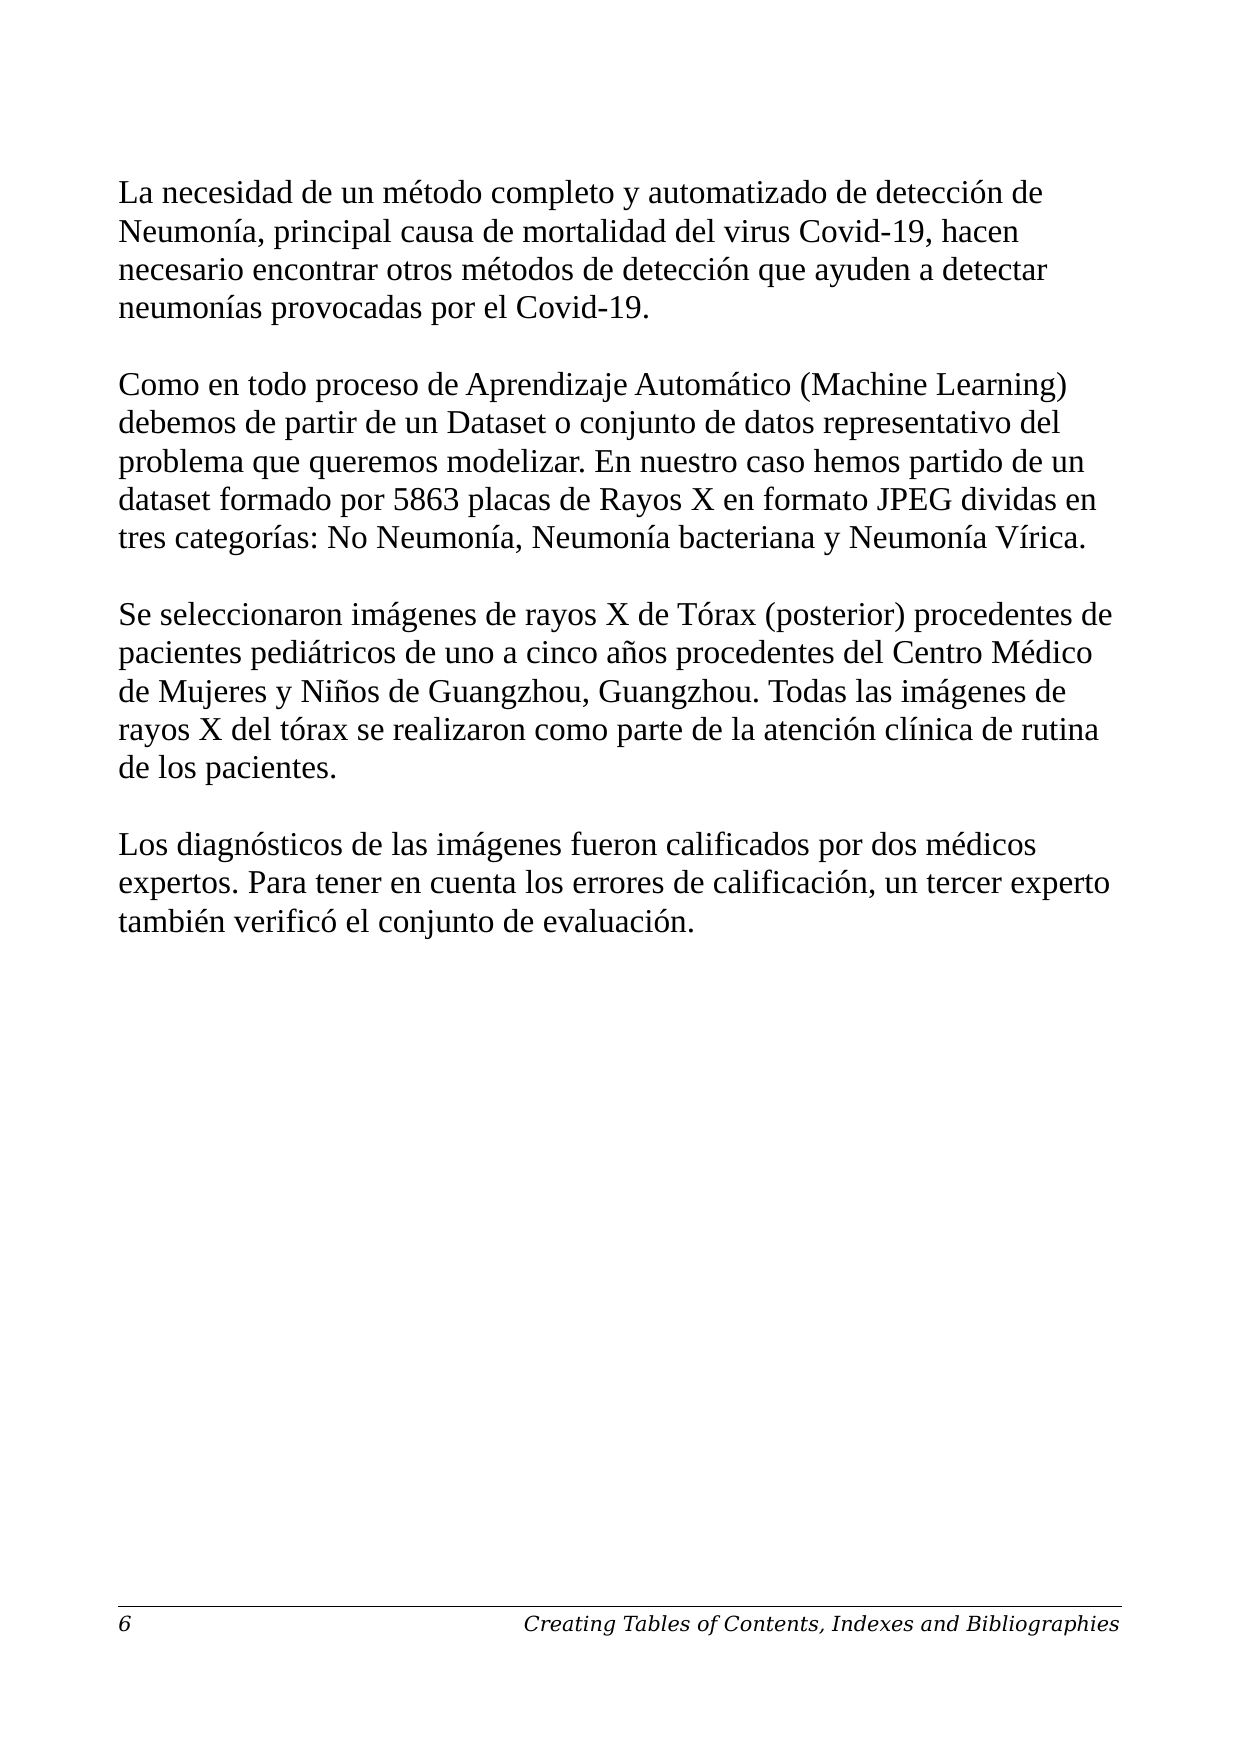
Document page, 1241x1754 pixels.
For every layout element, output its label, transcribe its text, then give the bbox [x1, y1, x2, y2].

text La necesidad de un método completo y automatizado de detección de Neumonía, principal causa de mortalidad del virus Covid-19, hacen necesario encontrar otros métodos de detección que ayuden a detectar neumonías provocadas por el Covid-19. [118, 173, 1122, 326]
text Como en todo proceso de Aprendizaje Automático (Machine Learning) debemos de partir de un Dataset o conjunto de datos representativo del problema que queremos modelizar. En nuestro caso hemos partido de un dataset formado por 5863 placas de Rayos X en formato JPEG dividas en tres categorías: No Neumonía, Neumonía bacteriana y Neumonía Vírica. [118, 364, 1122, 556]
text Los diagnósticos de las imágenes fueron calificados por dos médicos expertos. Para tener en cuenta los errores de calificación, un tercer experto también verificó el conjunto de evaluación. [118, 824, 1122, 939]
text Se seleccionaron imágenes de rayos X de Tórax (posterior) procedentes de pacientes pediátricos de uno a cinco años procedentes del Centro Médico de Mujeres y Niños de Guangzhou, Guangzhou. Todas las imágenes de rayos X del tórax se realizaron como parte de la atención clínica de rutina de los pacientes. [118, 594, 1122, 786]
